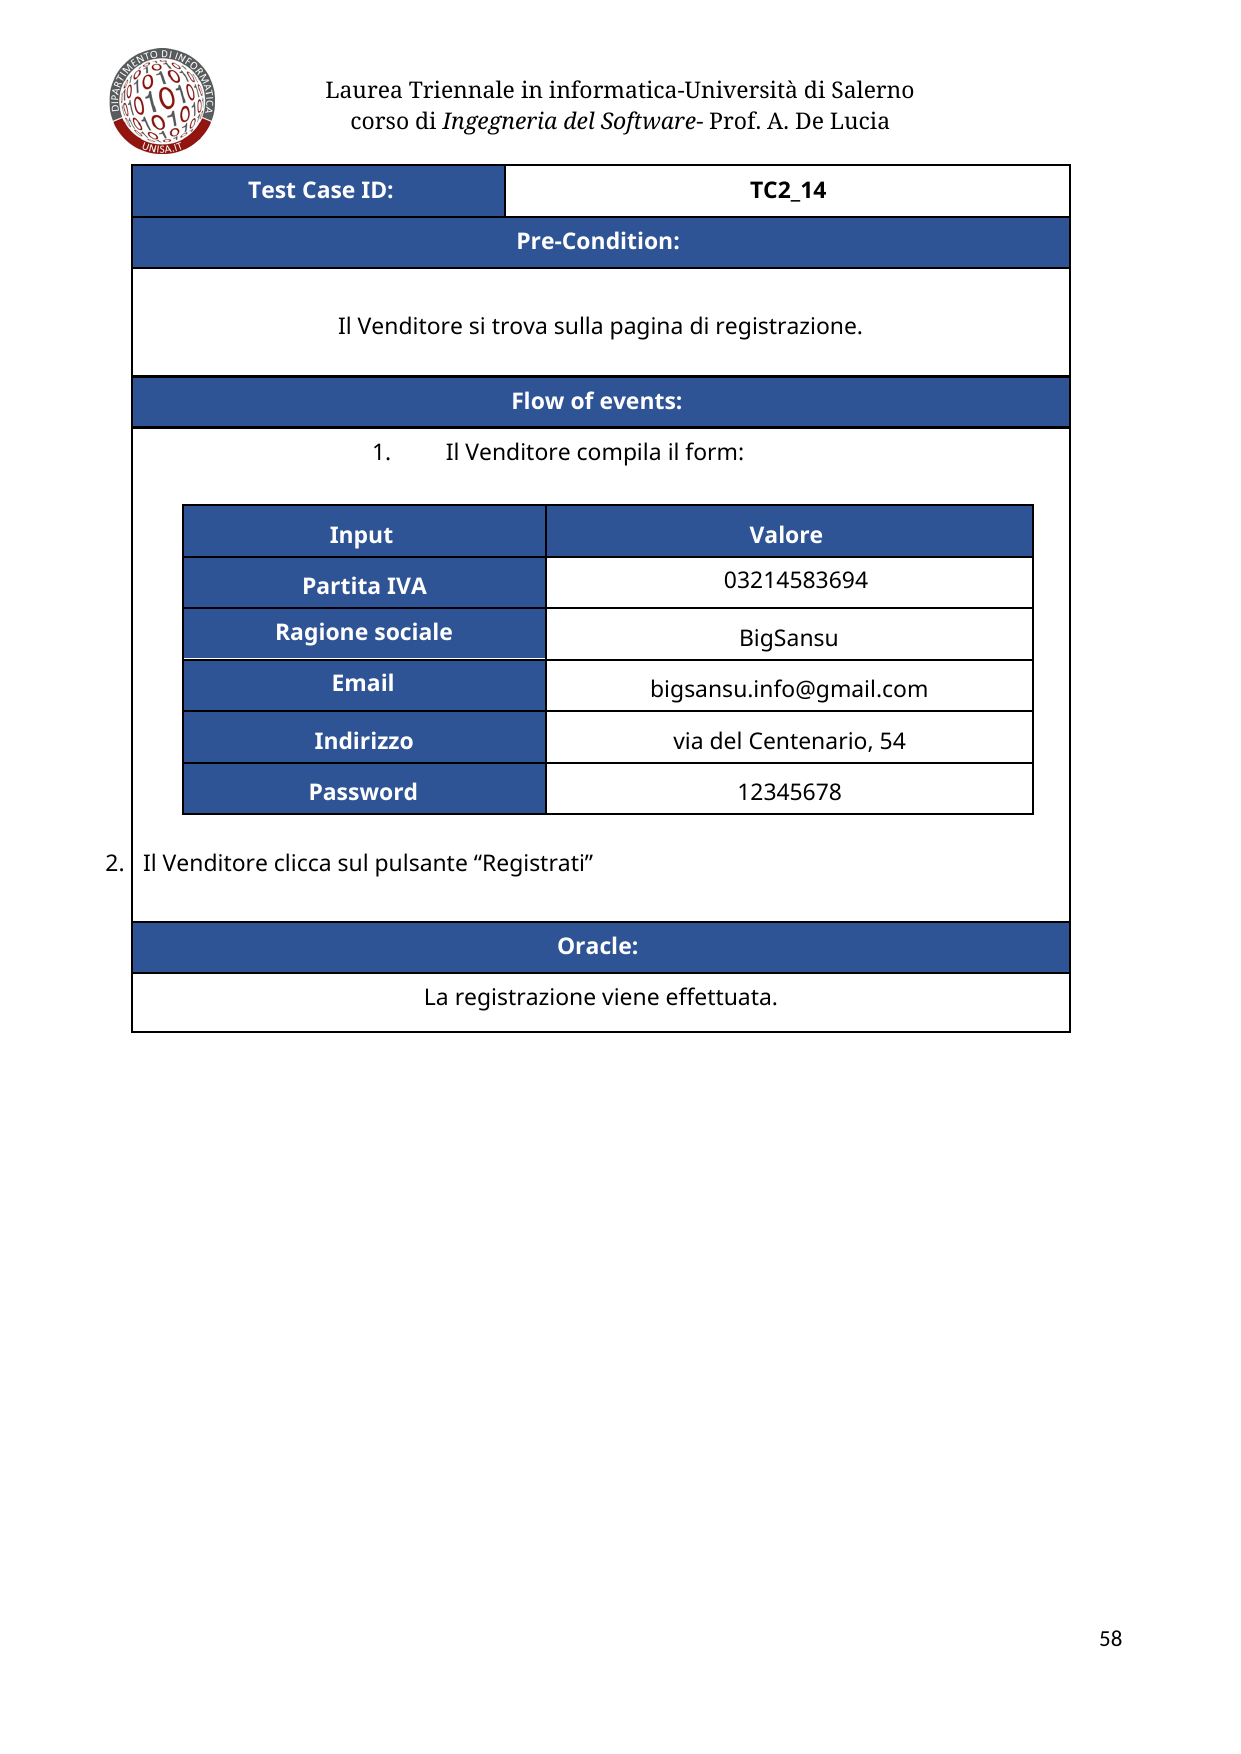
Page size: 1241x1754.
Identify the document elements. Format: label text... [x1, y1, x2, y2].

table_header Input [184, 506, 545, 556]
table_cell Indirizzo [184, 712, 545, 762]
table_cell Email [184, 661, 545, 710]
table_cell Il Venditore compila il form: Il Venditore clicca sul pulsante “Registrati” [133, 429, 1069, 921]
table_cell Pre-Condition: [133, 218, 1069, 267]
table_cell Il Venditore si trova sulla pagina di registrazione. [133, 269, 1069, 375]
table_cell Ragione sociale [184, 609, 545, 658]
table_cell Partita IVA [184, 558, 545, 607]
table_cell via del Centenario, 54 [547, 712, 1032, 762]
table_cell 03214583694 [547, 558, 1032, 607]
table_header Valore [547, 506, 1032, 556]
table_cell BigSansu [547, 609, 1032, 658]
table_cell La registrazione viene effettuata. [133, 974, 1069, 1031]
table_cell Flow of events: [133, 378, 1069, 426]
table_cell Oracle: [133, 923, 1069, 972]
table_header TC2_14 [506, 166, 1069, 216]
table_header Test Case ID: [133, 166, 504, 216]
table_cell bigsansu.info@gmail.com [547, 661, 1032, 710]
table_cell 12345678 [547, 764, 1032, 813]
table_cell Password [184, 764, 545, 813]
